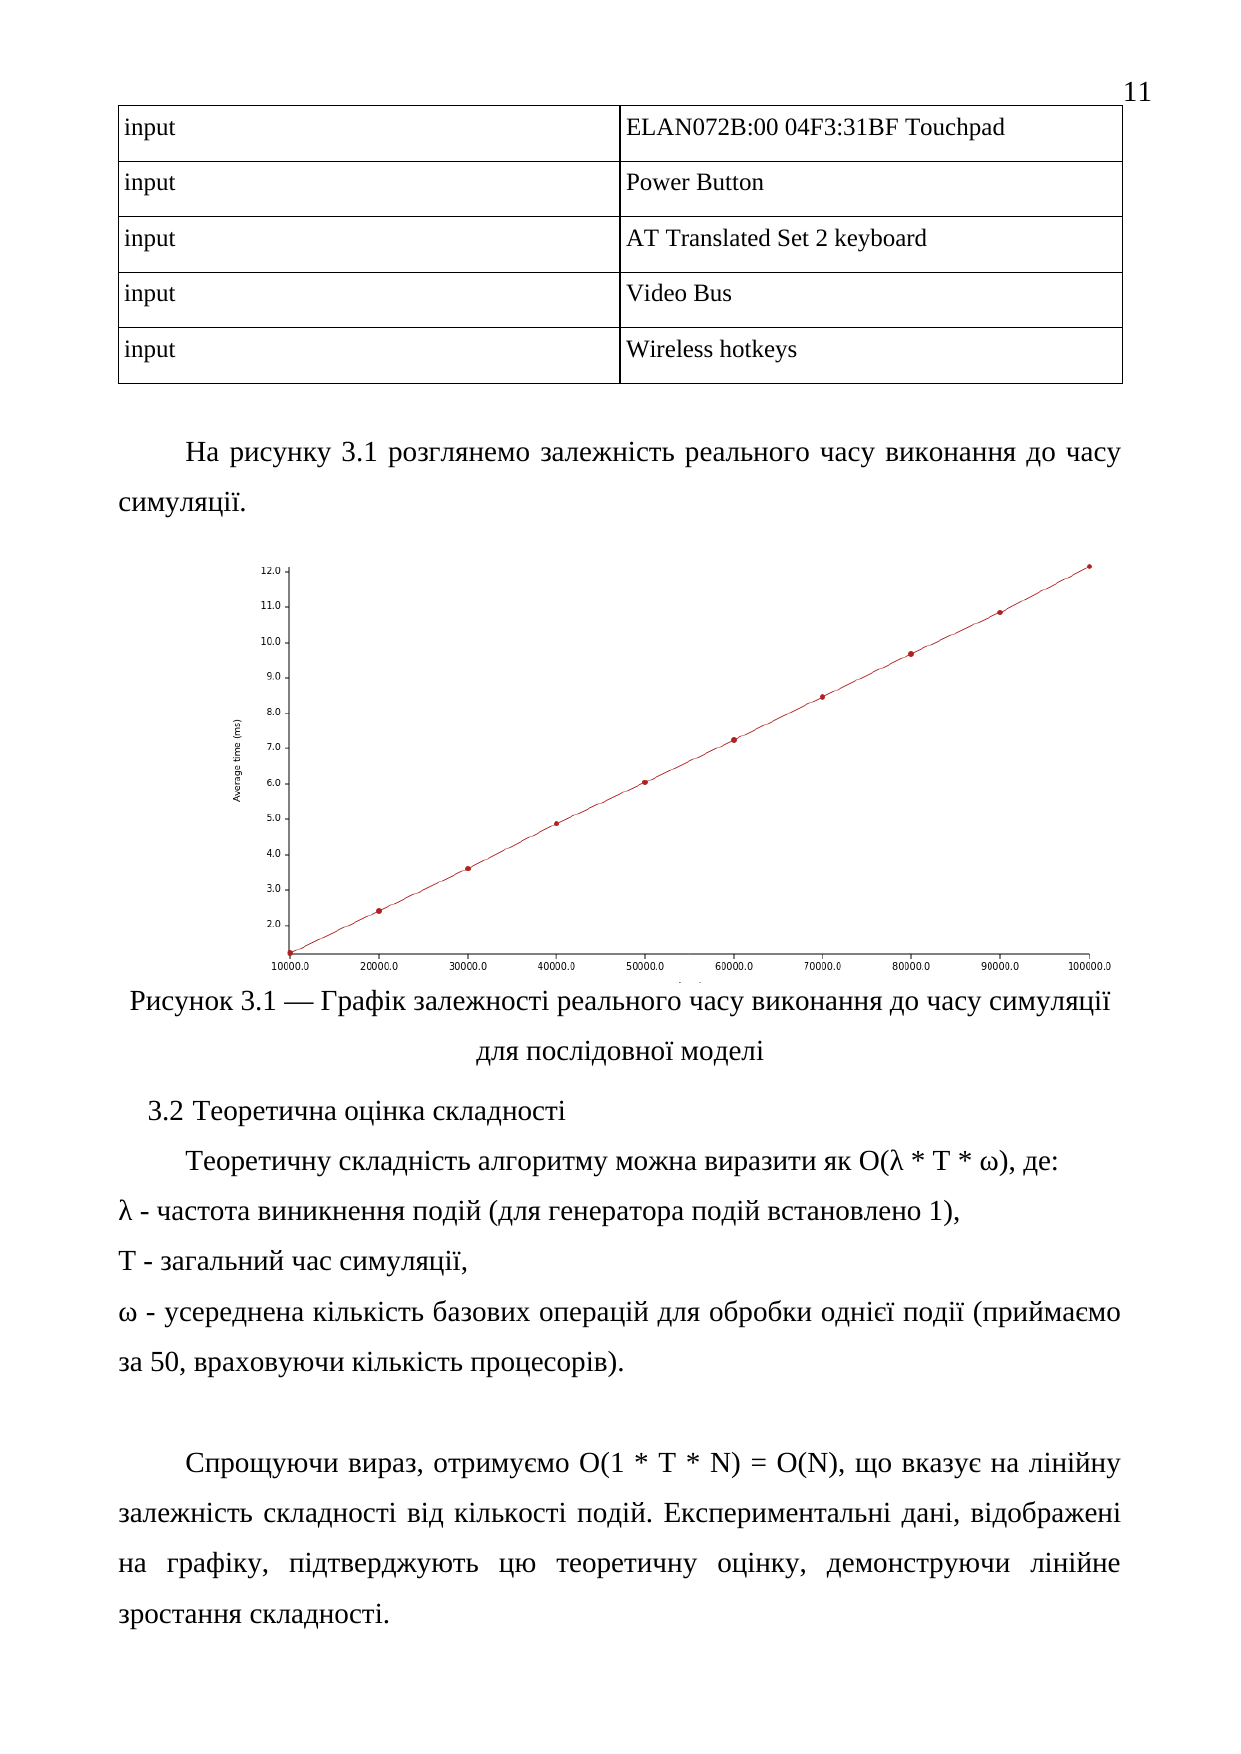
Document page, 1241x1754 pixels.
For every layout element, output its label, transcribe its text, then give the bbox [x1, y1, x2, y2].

table_cell input [119, 217, 619, 272]
text T - загальний час симуляції, [118, 1243, 1122, 1277]
table_cell AT Translated Set 2 keyboard [621, 217, 1122, 272]
text λ - частота виникнення подій (для генератора подій встановлено 1), [118, 1193, 1122, 1227]
table_cell ELAN072B:00 04F3:31BF Touchpad [621, 106, 1122, 161]
table_cell Video Bus [621, 273, 1122, 327]
picture [221, 556, 1123, 983]
table_cell input [119, 328, 619, 383]
text На рисунку 3.1 розглянемо залежність реального часу виконання до часу симуляції. [118, 434, 1122, 518]
table_cell input [119, 106, 619, 161]
text ω - усереднена кількість базових операцій для обробки однієї події (приймаємо за 50, враховуючи кількість процесорів). [118, 1294, 1122, 1378]
table_cell Wireless hotkeys [621, 328, 1122, 383]
table_cell input [119, 273, 619, 327]
text Теоретичну складність алгоритму можна виразити як O(λ * T * ω), де: [118, 1143, 1122, 1176]
table_cell Power Button [621, 162, 1122, 216]
text Спрощуючи вираз, отримуємо O(1 * T * N) = O(N), що вказує на лінійну залежність складності від кількості подій. Експериментальні дані, відображені на графіку, підтверджують цю теоретичну оцінку, демонструючи лінійне зростання складності. [118, 1445, 1122, 1629]
text Рисунок 3.1 — Графік залежності реального часу виконання до часу симуляції для послідовної моделі [118, 585, 1122, 1067]
table_cell input [119, 162, 619, 216]
subtitle Теоретична оцінка складності [118, 1093, 1122, 1126]
